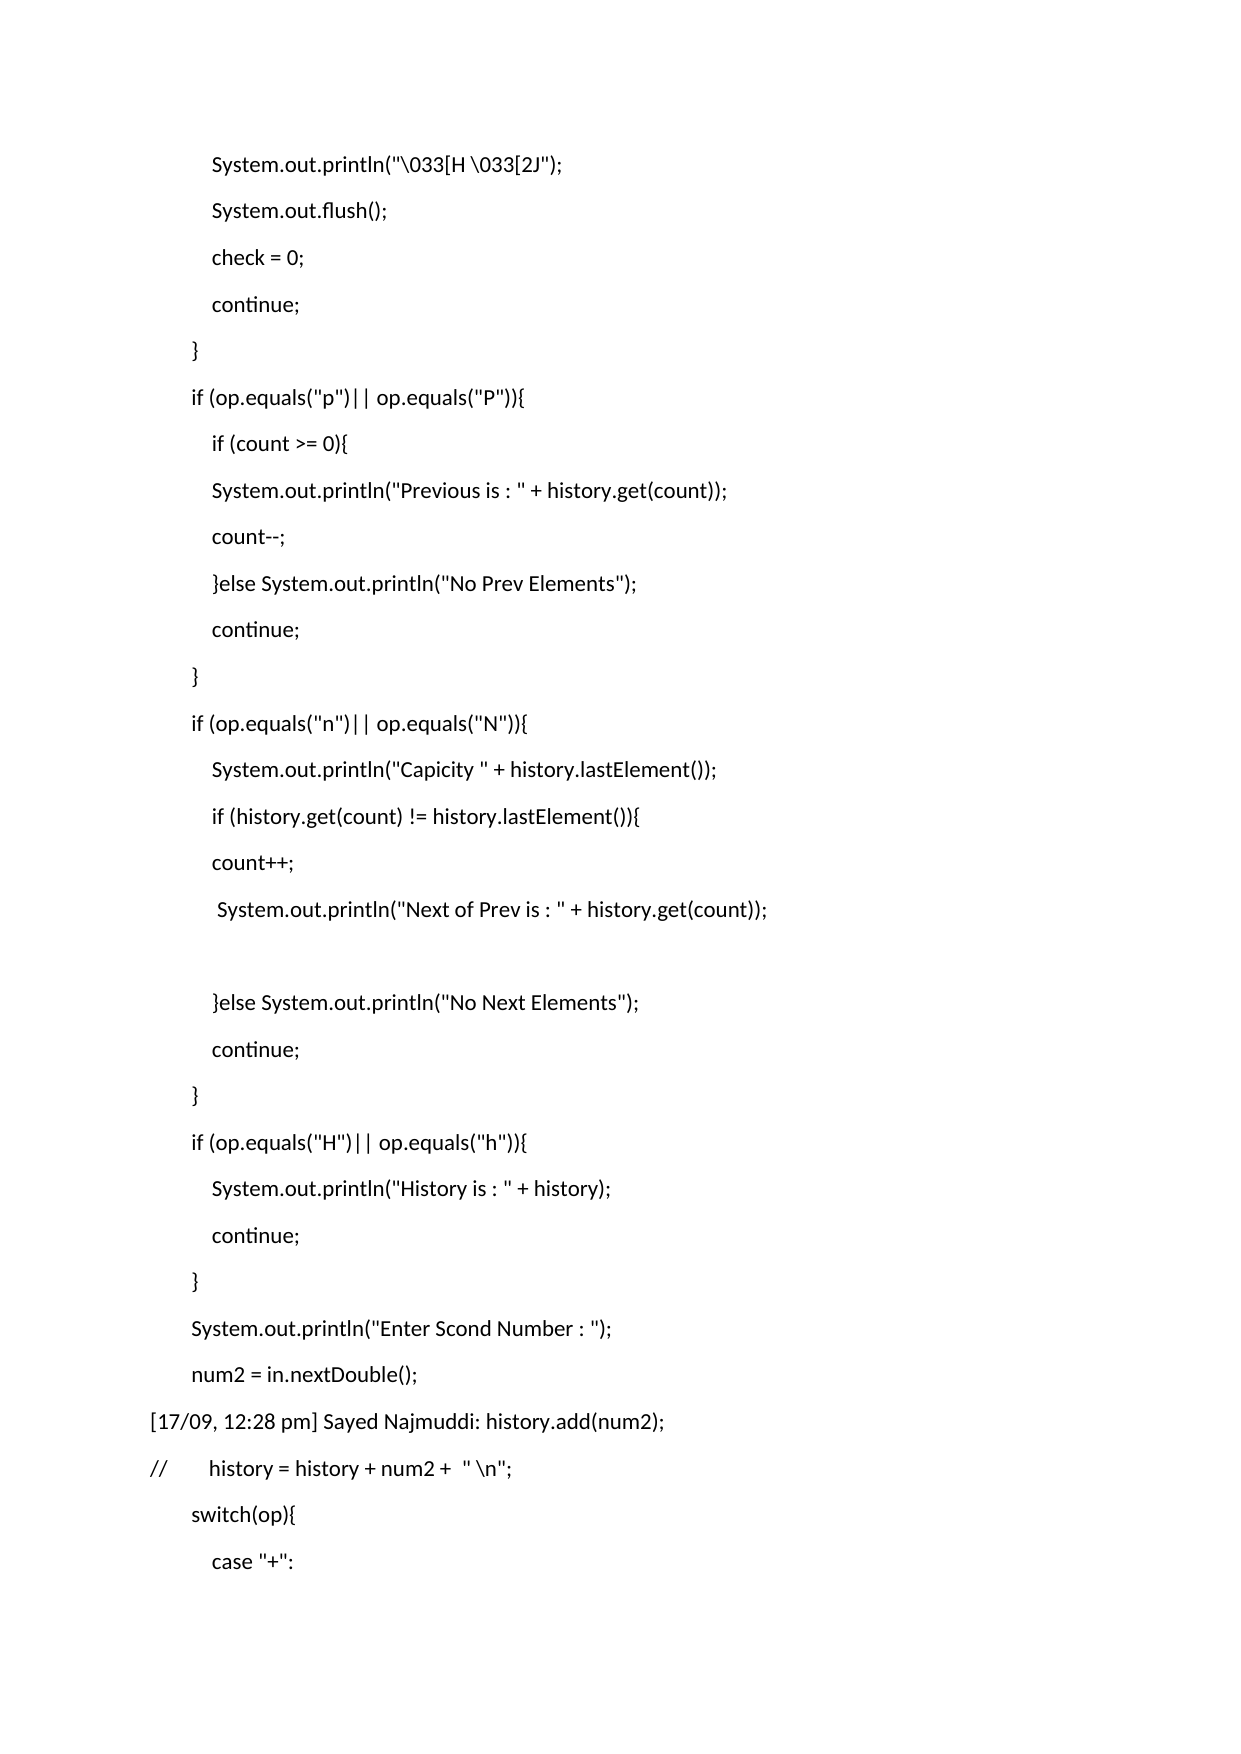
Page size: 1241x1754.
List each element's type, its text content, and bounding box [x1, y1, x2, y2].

text continue; [150, 616, 1090, 644]
text count++; [150, 848, 1090, 876]
text check = 0; [150, 243, 1090, 271]
text continue; [150, 290, 1090, 318]
text System.out.println("Previous is : " + history.get(count)); [150, 476, 1090, 504]
text if (op.equals("p")|| op.equals("P")){ [150, 383, 1090, 411]
text if (count >= 0){ [150, 429, 1090, 457]
text continue; [150, 1035, 1090, 1063]
text continue; [150, 1221, 1090, 1249]
text case "+": [150, 1547, 1090, 1575]
text } [150, 1081, 1090, 1109]
text System.out.flush(); [150, 197, 1090, 224]
text }else System.out.println("No Prev Elements"); [150, 569, 1090, 597]
text // history = history + num2 + " \n"; [150, 1454, 1090, 1482]
text } [150, 1267, 1090, 1296]
text System.out.println("History is : " + history); [150, 1174, 1090, 1202]
text } [150, 662, 1090, 690]
text }else System.out.println("No Next Elements"); [150, 988, 1090, 1016]
text count--; [150, 522, 1090, 551]
text System.out.println("Capicity " + history.lastElement()); [150, 755, 1090, 783]
text [17/09, 12:28 pm] Sayed Najmuddi: history.add(num2); [150, 1407, 1090, 1435]
text System.out.println("Enter Scond Number : "); [150, 1314, 1090, 1342]
text } [150, 336, 1090, 364]
text num2 = in.nextDouble(); [150, 1361, 1090, 1389]
text System.out.println("\033[H \033[2J"); [150, 150, 1090, 178]
text if (history.get(count) != history.lastElement()){ [150, 802, 1090, 830]
text if (op.equals("H")|| op.equals("h")){ [150, 1128, 1090, 1156]
text if (op.equals("n")|| op.equals("N")){ [150, 709, 1090, 737]
text System.out.println("Next of Prev is : " + history.get(count)); [150, 895, 1090, 923]
text switch(op){ [150, 1500, 1090, 1528]
